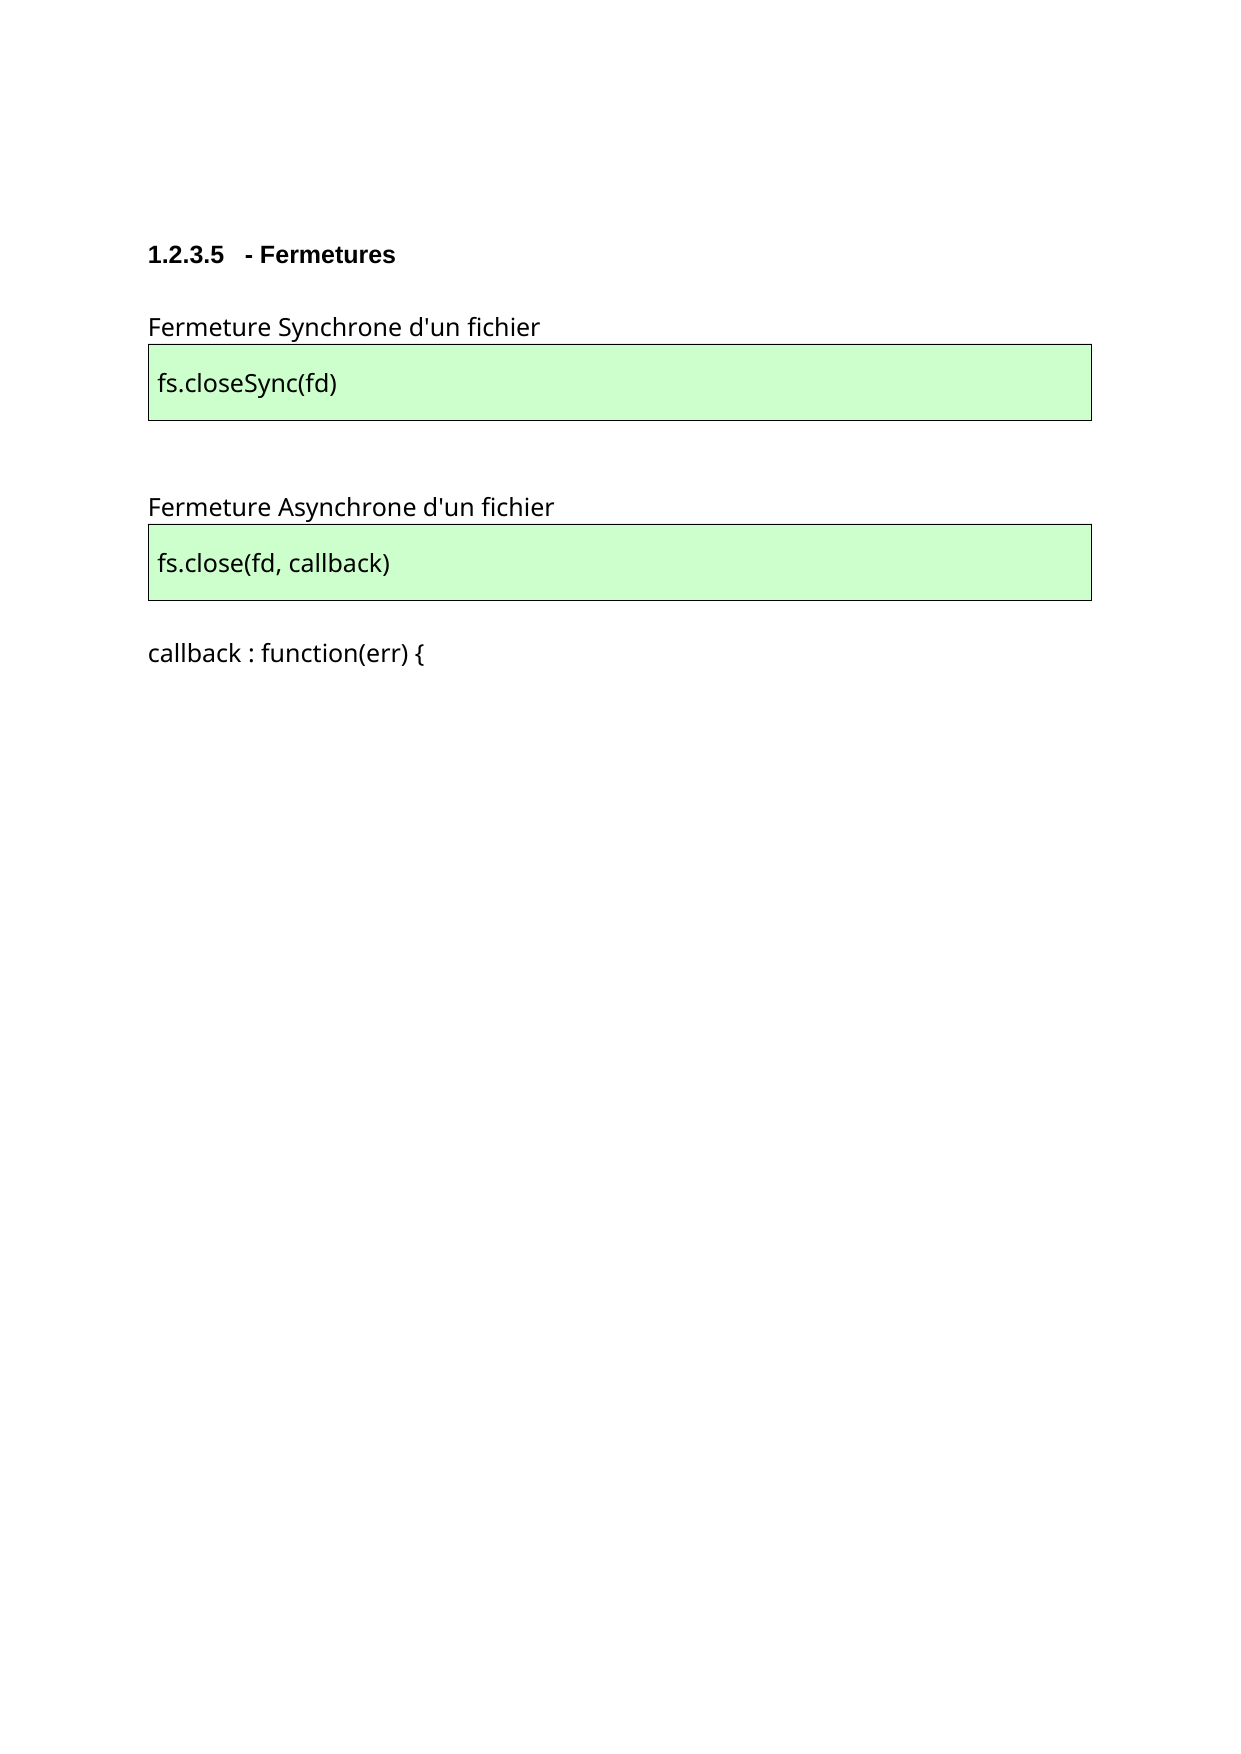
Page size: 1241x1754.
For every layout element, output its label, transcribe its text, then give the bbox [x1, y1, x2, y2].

text fs.close(fd, callback) [149, 525, 1091, 600]
text Fermeture Synchrone d'un fichier [148, 309, 1092, 343]
text callback : function(err) { [148, 635, 1092, 669]
text Fermeture Asynchrone d'un fichier [148, 489, 1092, 523]
text fs.closeSync(fd) [149, 345, 1091, 420]
subtitle - Fermetures [148, 240, 1092, 269]
